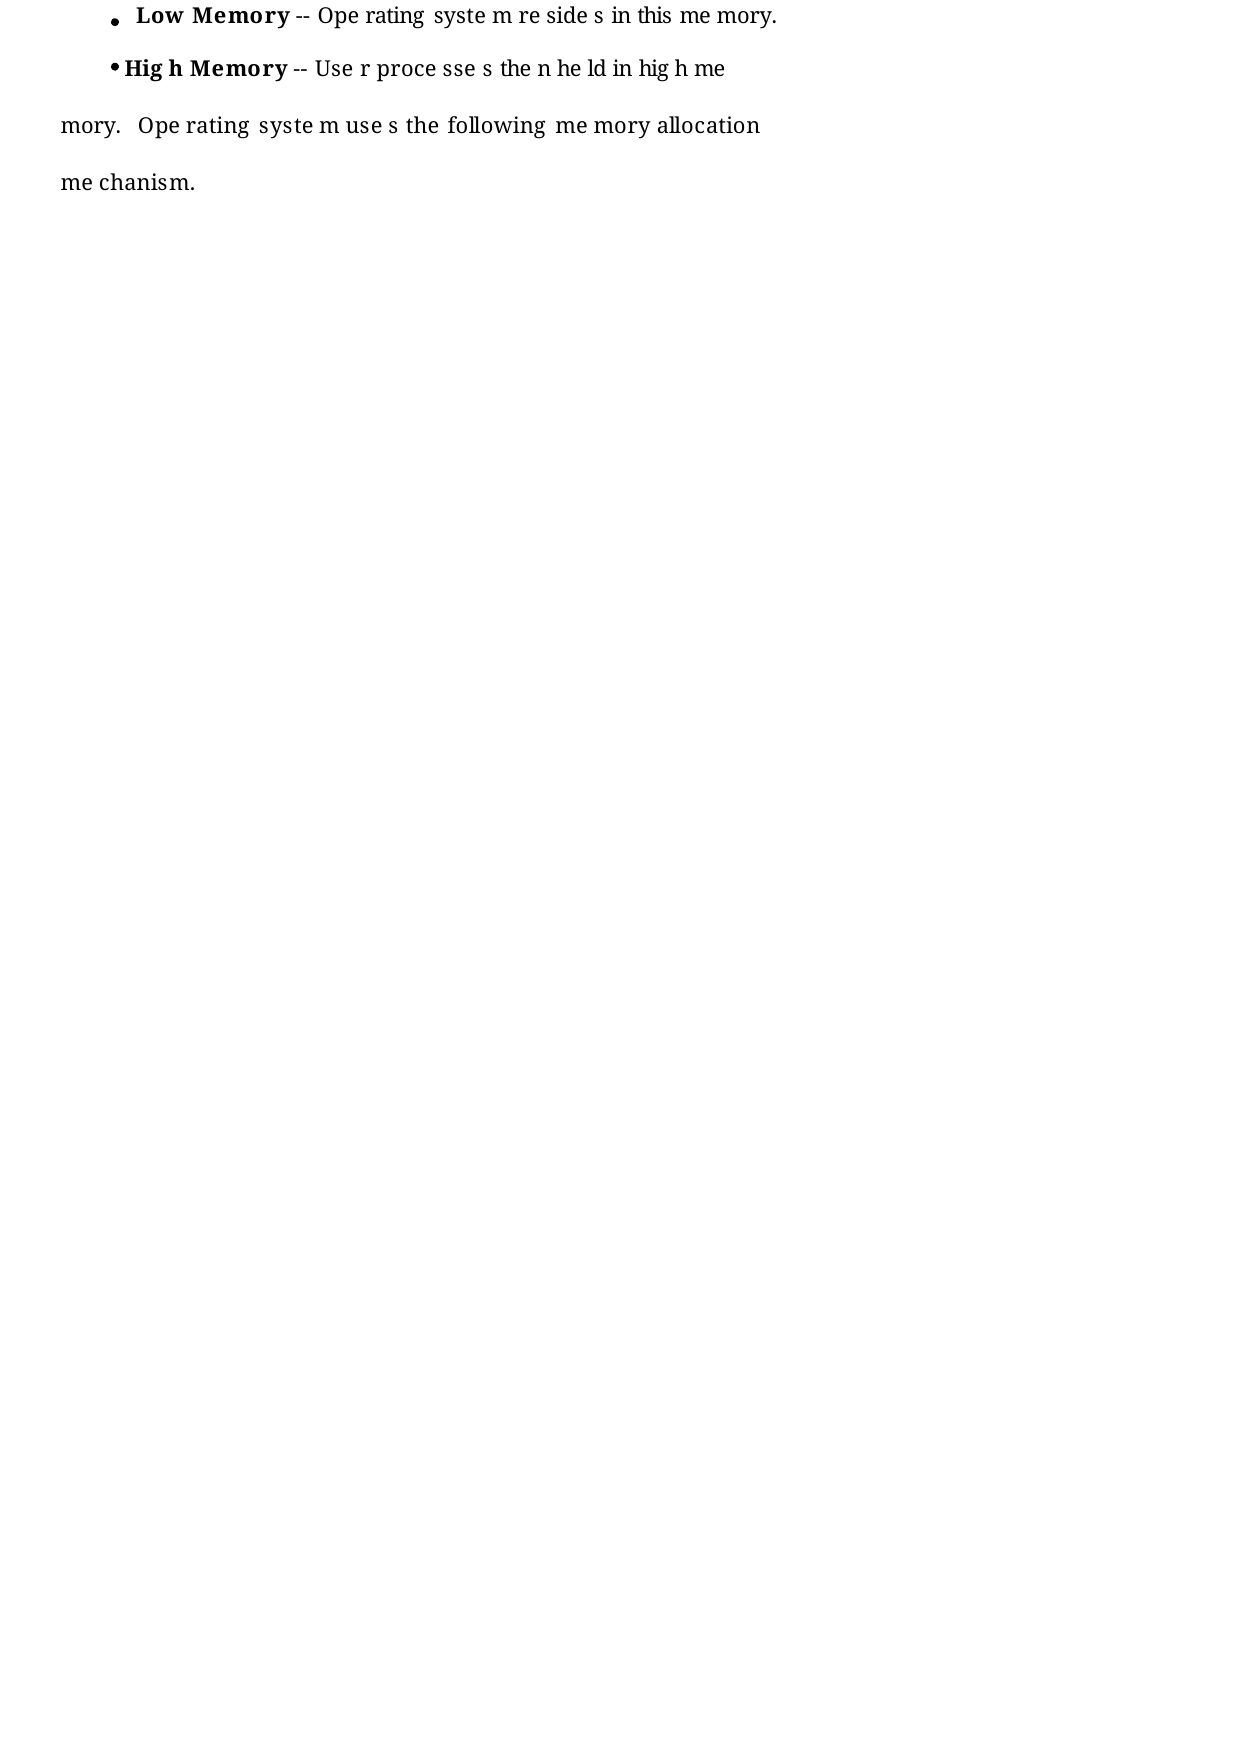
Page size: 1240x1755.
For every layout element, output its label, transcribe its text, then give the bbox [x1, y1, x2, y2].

text Low Memory -- Ope rating syste m re side s in this me mory. [136, 0, 1179, 30]
text Hig h Memory -- Use r proce sse s the n he ld in hig h me mory. Ope rating syste m use s the following me mory allocation me chanism. [60, 53, 776, 197]
